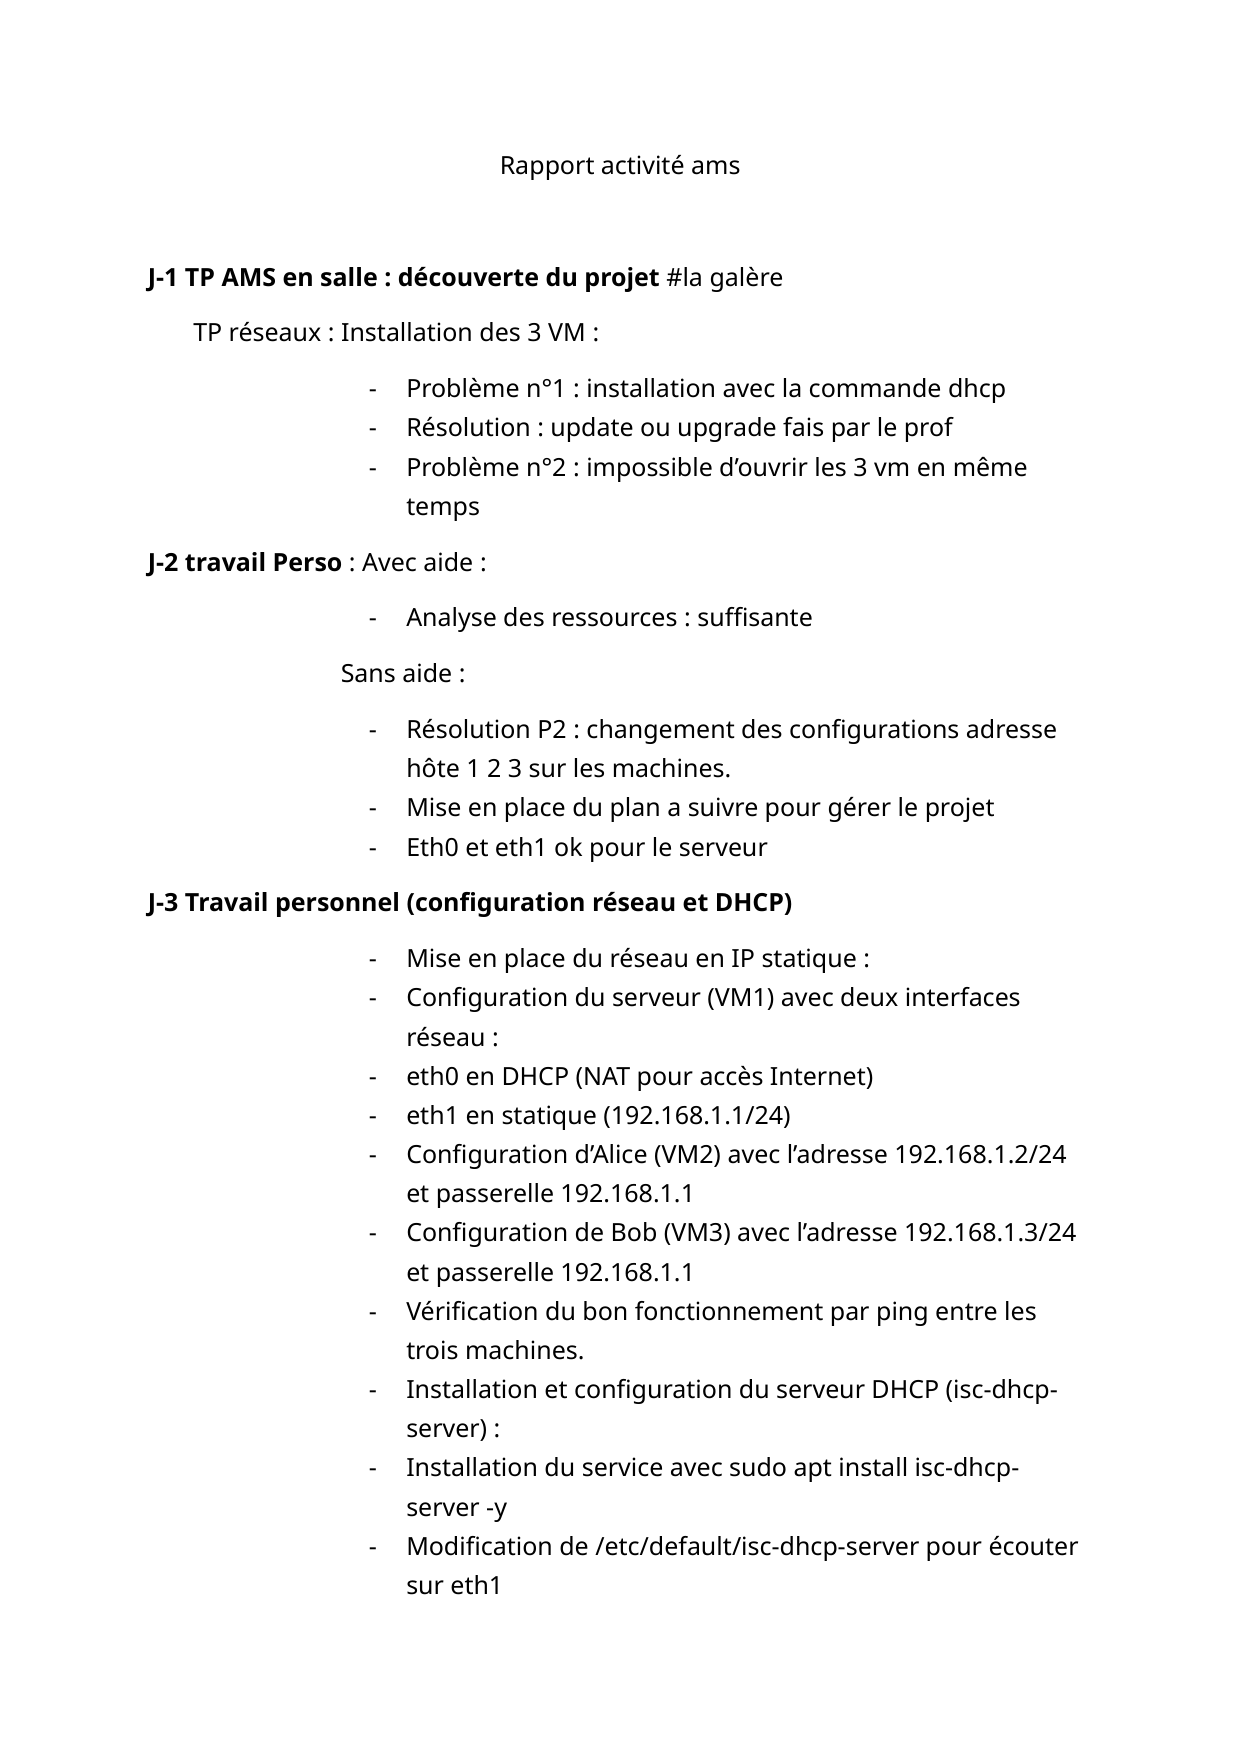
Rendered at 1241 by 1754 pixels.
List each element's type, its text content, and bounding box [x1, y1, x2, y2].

list Modification de /etc/default/isc-dhcp-server pour écouter sur eth1 [368, 1528, 1093, 1602]
list Vérification du bon fonctionnement par ping entre les trois machines. [368, 1293, 1093, 1367]
list Analyse des ressources : suffisante [368, 600, 1093, 634]
list eth0 en DHCP (NAT pour accès Internet) [368, 1058, 1093, 1092]
list Configuration de Bob (VM3) avec l’adresse 192.168.1.3/24 et passerelle 192.168.1.1 [368, 1215, 1093, 1288]
list Problème n°1 : installation avec la commande dhcp [368, 371, 1093, 405]
text J-2 travail Perso : Avec aide : [148, 544, 1093, 578]
list Installation du service avec sudo apt install isc-dhcp-server -y [368, 1450, 1093, 1523]
list Mise en place du plan a suivre pour gérer le projet [368, 790, 1093, 824]
list Résolution : update ou upgrade fais par le prof [368, 410, 1093, 444]
list Problème n°2 : impossible d’ouvrir les 3 vm en même temps [368, 449, 1093, 522]
text J-3 Travail personnel (configuration réseau et DHCP) [148, 885, 1093, 919]
list Installation et configuration du serveur DHCP (isc-dhcp-server) : [368, 1372, 1093, 1445]
text Rapport activité ams [148, 148, 1093, 182]
text TP réseaux : Installation des 3 VM : [148, 315, 1093, 349]
list Résolution P2 : changement des configurations adresse hôte 1 2 3 sur les machines. [368, 712, 1093, 785]
list eth1 en statique (192.168.1.1/24) [368, 1098, 1093, 1132]
list Mise en place du réseau en IP statique : [368, 941, 1093, 975]
text J-1 TP AMS en salle : découverte du projet #la galère [148, 259, 1093, 293]
list Configuration d’Alice (VM2) avec l’adresse 192.168.1.2/24 et passerelle 192.168.1.1 [368, 1137, 1093, 1210]
list Eth0 et eth1 ok pour le serveur [368, 829, 1093, 863]
text Sans aide : [295, 656, 1093, 690]
list Configuration du serveur (VM1) avec deux interfaces réseau : [368, 980, 1093, 1053]
